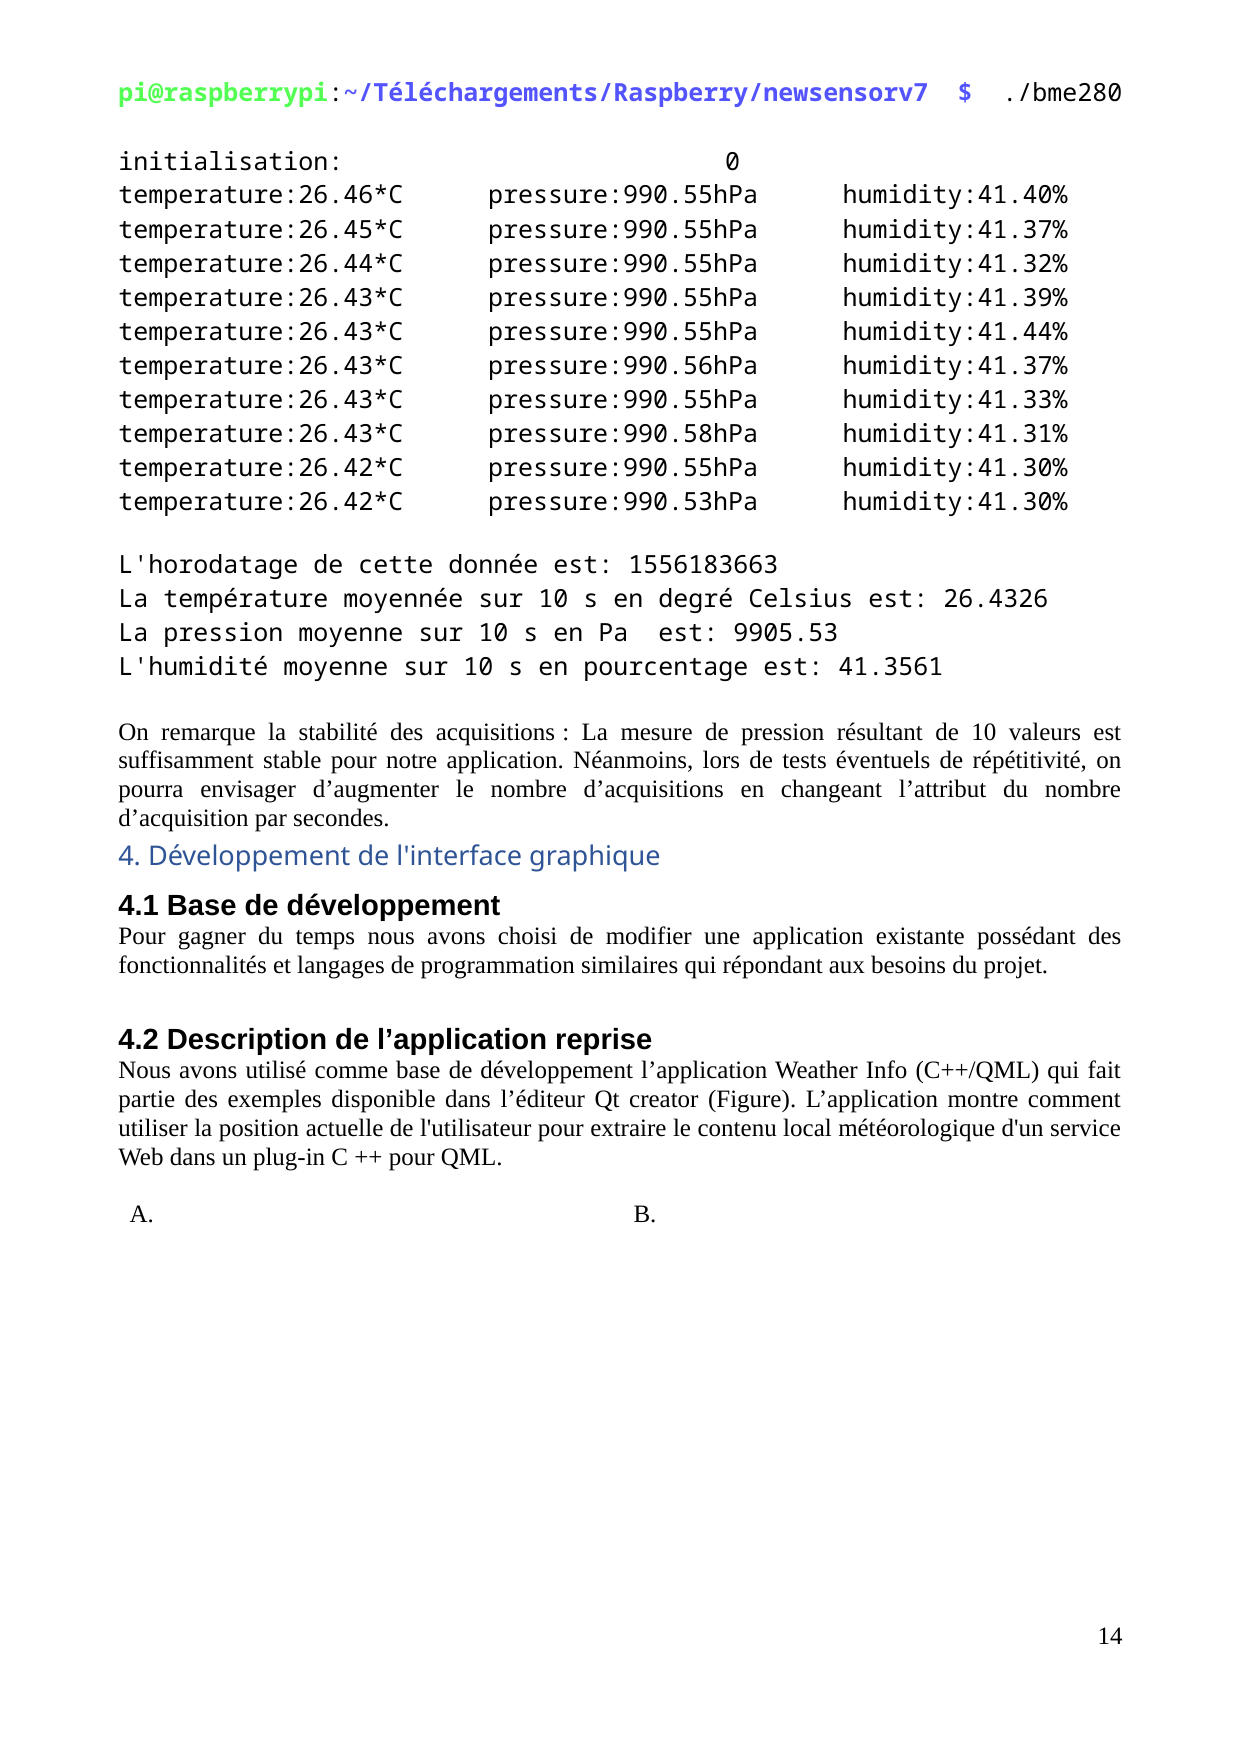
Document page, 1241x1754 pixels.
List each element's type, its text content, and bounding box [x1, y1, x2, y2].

table_cell [622, 1228, 669, 1257]
text Nous avons utilisé comme base de développement l’application Weather Info (C++/QML) qui fait partie des exemples disponible dans l’éditeur Qt creator (Figure). L’application montre comment utiliser la position actuelle de l'utilisateur pour extraire le contenu local météorologique d'un service Web dans un plug-in C ++ pour QML. [118, 1055, 1122, 1170]
text On remarque la stabilité des acquisitions : La mesure de pression résultant de 10 valeurs est suffisamment stable pour notre application. Néanmoins, lors de tests éventuels de répétitivité, on pourra envisager d’augmenter le nombre d’acquisitions en changeant l’attribut du nombre d’acquisition par secondes. [118, 683, 1122, 832]
table_header [669, 1199, 1134, 1257]
text Pour gagner du temps nous avons choisi de modifier une application existante possédant des fonctionnalités et langages de programmation similaires qui répondant aux besoins du projet. [118, 921, 1122, 978]
text L'humidité moyenne sur 10 s en pourcentage est: 41.3561 [118, 649, 1122, 683]
text L'horodatage de cette donnée est: 1556183663 [118, 547, 1122, 581]
subtitle 4.2 Description de l’application reprise [118, 1022, 1122, 1055]
table_header [166, 1199, 622, 1257]
table_cell [118, 1228, 166, 1257]
table_header B. [622, 1199, 669, 1228]
text La pression moyenne sur 10 s en Pa est: 9905.53 [118, 615, 1122, 649]
subtitle 4.1 Base de développement [118, 887, 1122, 921]
text pi@raspberrypi:~/Téléchargements/Raspberry/newsensorv7 $ ./bme280 initialisation: 0 temperature:26.46*C pressure:990.55hPa humidity:41.40% temperature:26.45*C pressure:990.55hPa humidity:41.37% temperature:26.44*C pressure:990.55hPa humidity:41.32% temperature:26.43*C pressure:990.55hPa humidity:41.39% temperature:26.43*C pressure:990.55hPa humidity:41.44% temperature:26.43*C pressure:990.56hPa humidity:41.37% temperature:26.43*C pressure:990.55hPa humidity:41.33% temperature:26.43*C pressure:990.58hPa humidity:41.31% temperature:26.42*C pressure:990.55hPa humidity:41.30% temperature:26.42*C pressure:990.53hPa humidity:41.30% [118, 75, 1122, 547]
text La température moyennée sur 10 s en degré Celsius est: 26.4326 [118, 581, 1122, 615]
subtitle 4. Développement de l'interface graphique [118, 836, 1122, 873]
table_header A. [118, 1199, 166, 1228]
